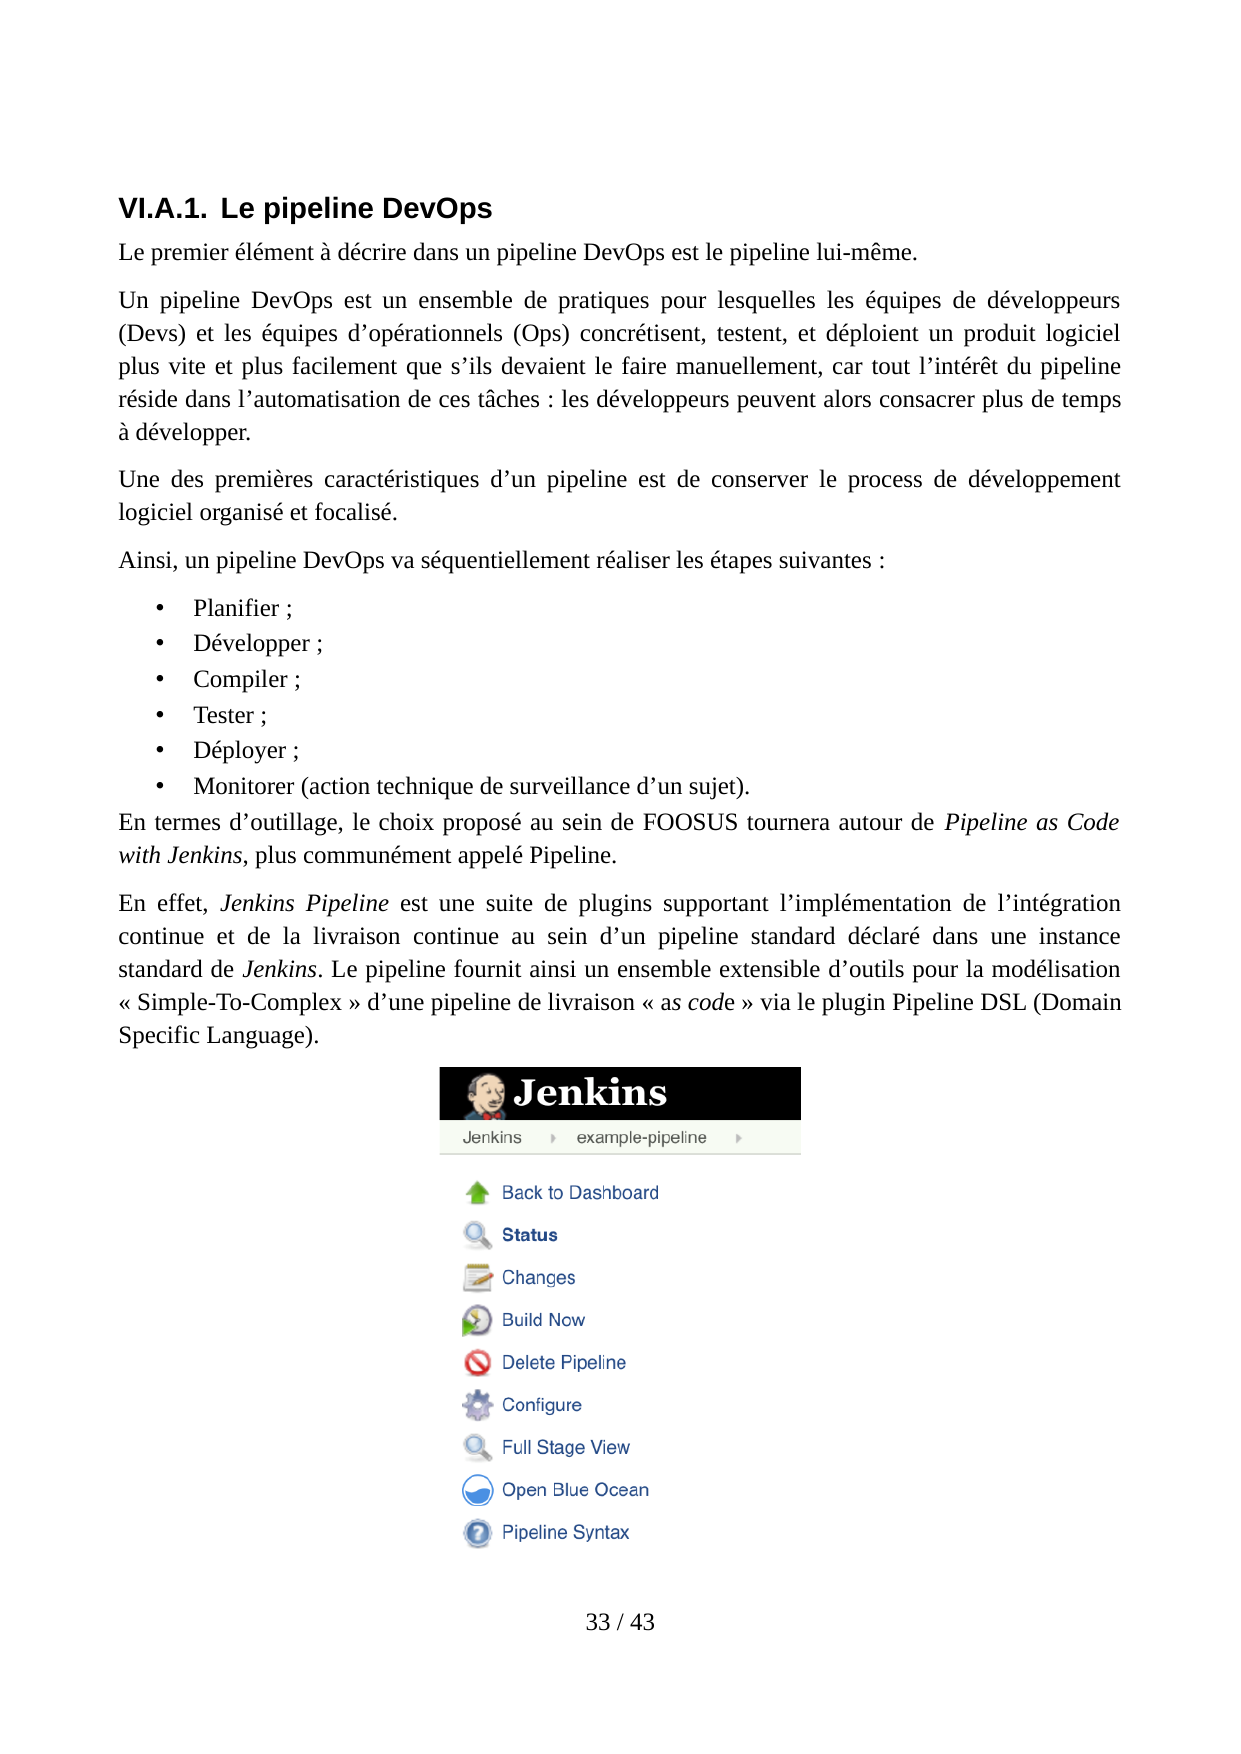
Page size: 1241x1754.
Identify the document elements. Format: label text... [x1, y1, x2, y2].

text Le premier élément à décrire dans un pipeline DevOps est le pipeline lui-même. [118, 237, 1122, 266]
text Un pipeline DevOps est un ensemble de pratiques pour lesquelles les équipes de développeurs (Devs) et les équipes d’opérationnels (Ops) concrétisent, testent, et déploient un produit logiciel plus vite et plus facilement que s’ils devaient le faire manuellement, car tout l’intérêt du pipeline réside dans l’automatisation de ces tâches : les développeurs peuvent alors consacrer plus de temps à développer. [118, 285, 1122, 446]
list Déployer ; [156, 736, 1122, 764]
list Planifier ; [156, 593, 1122, 621]
list Développer ; [156, 628, 1122, 657]
subtitle Le pipeline DevOps [118, 191, 1122, 225]
text Une des premières caractéristiques d’un pipeline est de conserver le process de développement logiciel organisé et focalisé. [118, 464, 1122, 526]
text En effet, Jenkins Pipeline est une suite de plugins supportant l’implémentation de l’intégration continue et de la livraison continue au sein d’un pipeline standard déclaré dans une instance standard de Jenkins. Le pipeline fournit ainsi un ensemble extensible d’outils pour la modélisation « Simple-To-Complex » d’une pipeline de livraison « as code » via le plugin Pipeline DSL (Domain Specific Language). [118, 888, 1122, 1048]
list Monitorer (action technique de surveillance d’un sujet). [156, 771, 1122, 800]
text Ainsi, un pipeline DevOps va séquentiellement réaliser les étapes suivantes : [118, 545, 1122, 574]
list Tester ; [156, 700, 1122, 729]
picture [439, 1067, 801, 1573]
list Compiler ; [156, 664, 1122, 693]
text En termes d’outillage, le choix proposé au sein de FOOSUS tournera autour de Pipeline as Code with Jenkins, plus communément appelé Pipeline. [118, 807, 1122, 869]
